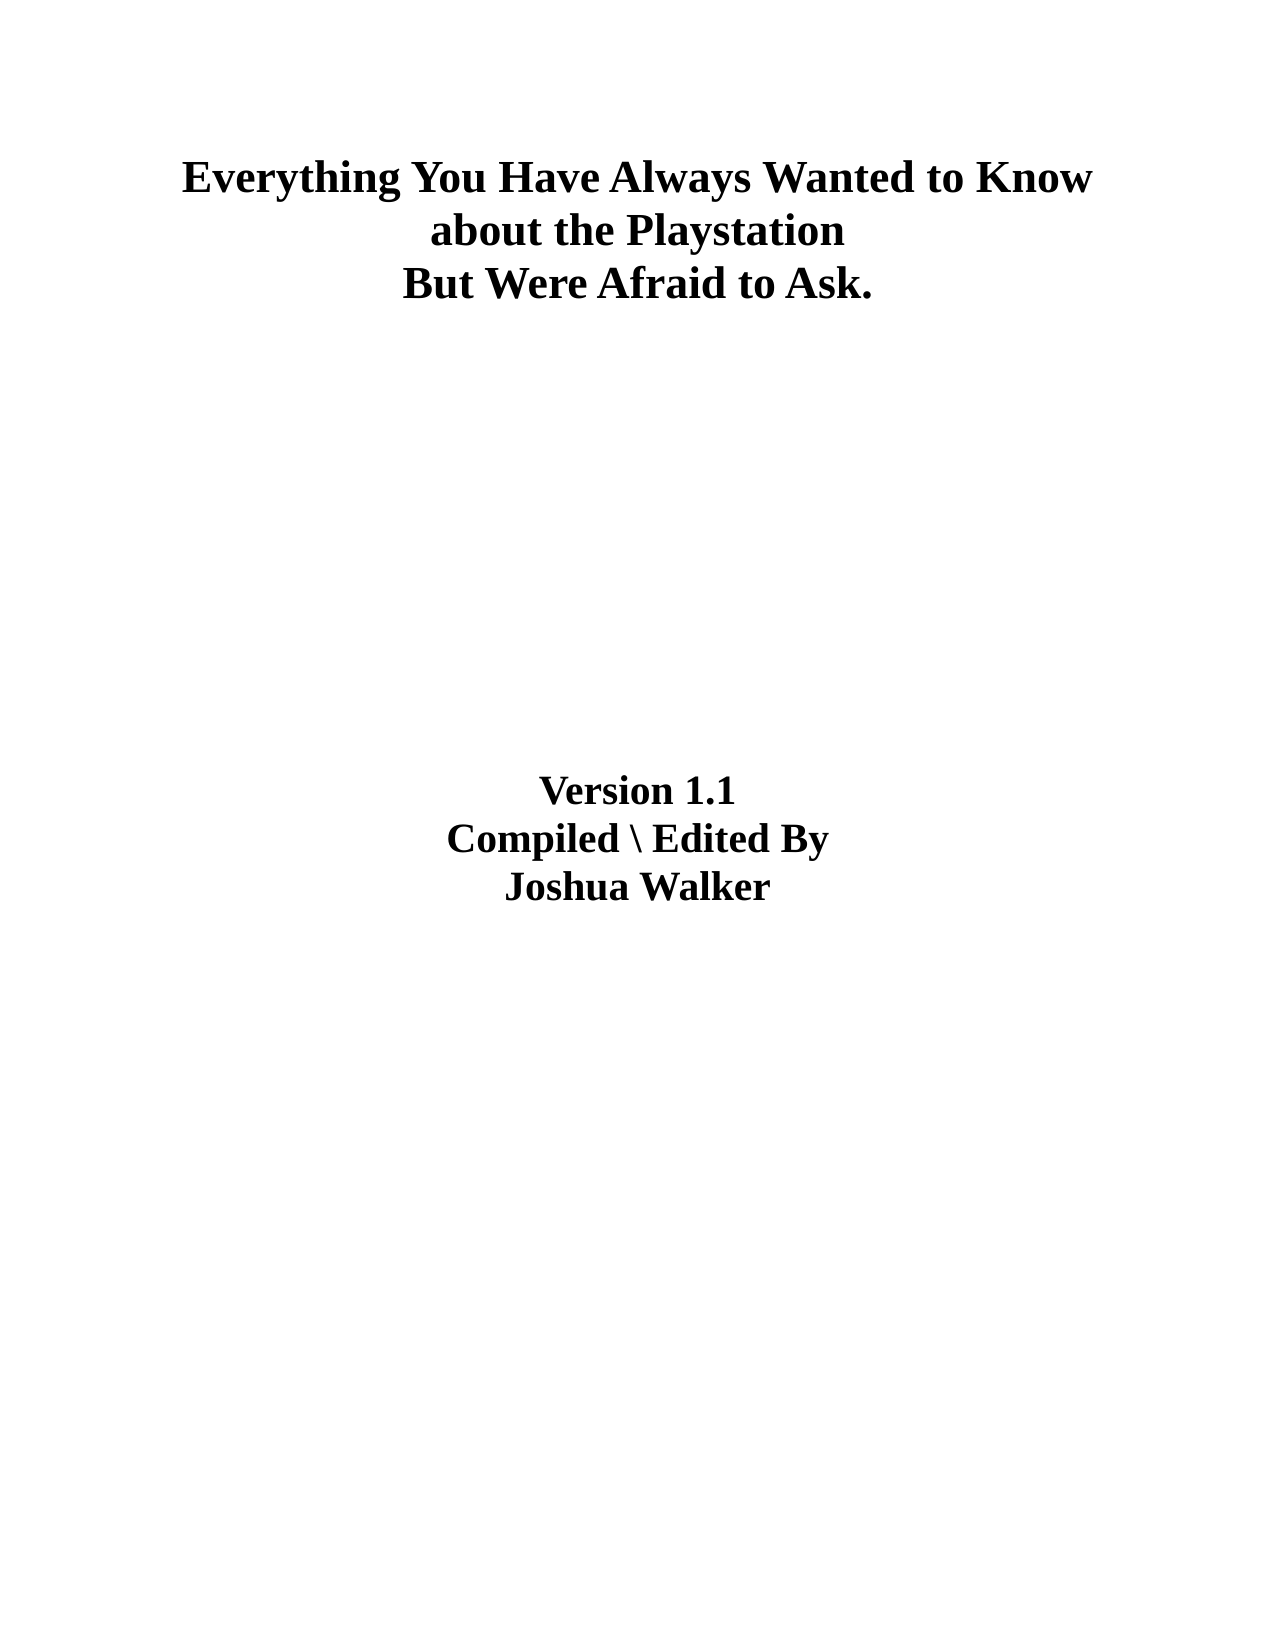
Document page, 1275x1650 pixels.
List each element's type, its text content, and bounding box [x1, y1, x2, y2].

text Compiled \ Edited By [150, 813, 1125, 861]
text Version 1.1 [150, 765, 1125, 813]
subtitle Joshua Walker [150, 861, 1125, 909]
text Everything You Have Always Wanted to Know about the Playstation [150, 150, 1125, 255]
text But Were Afraid to Ask. [150, 255, 1125, 308]
